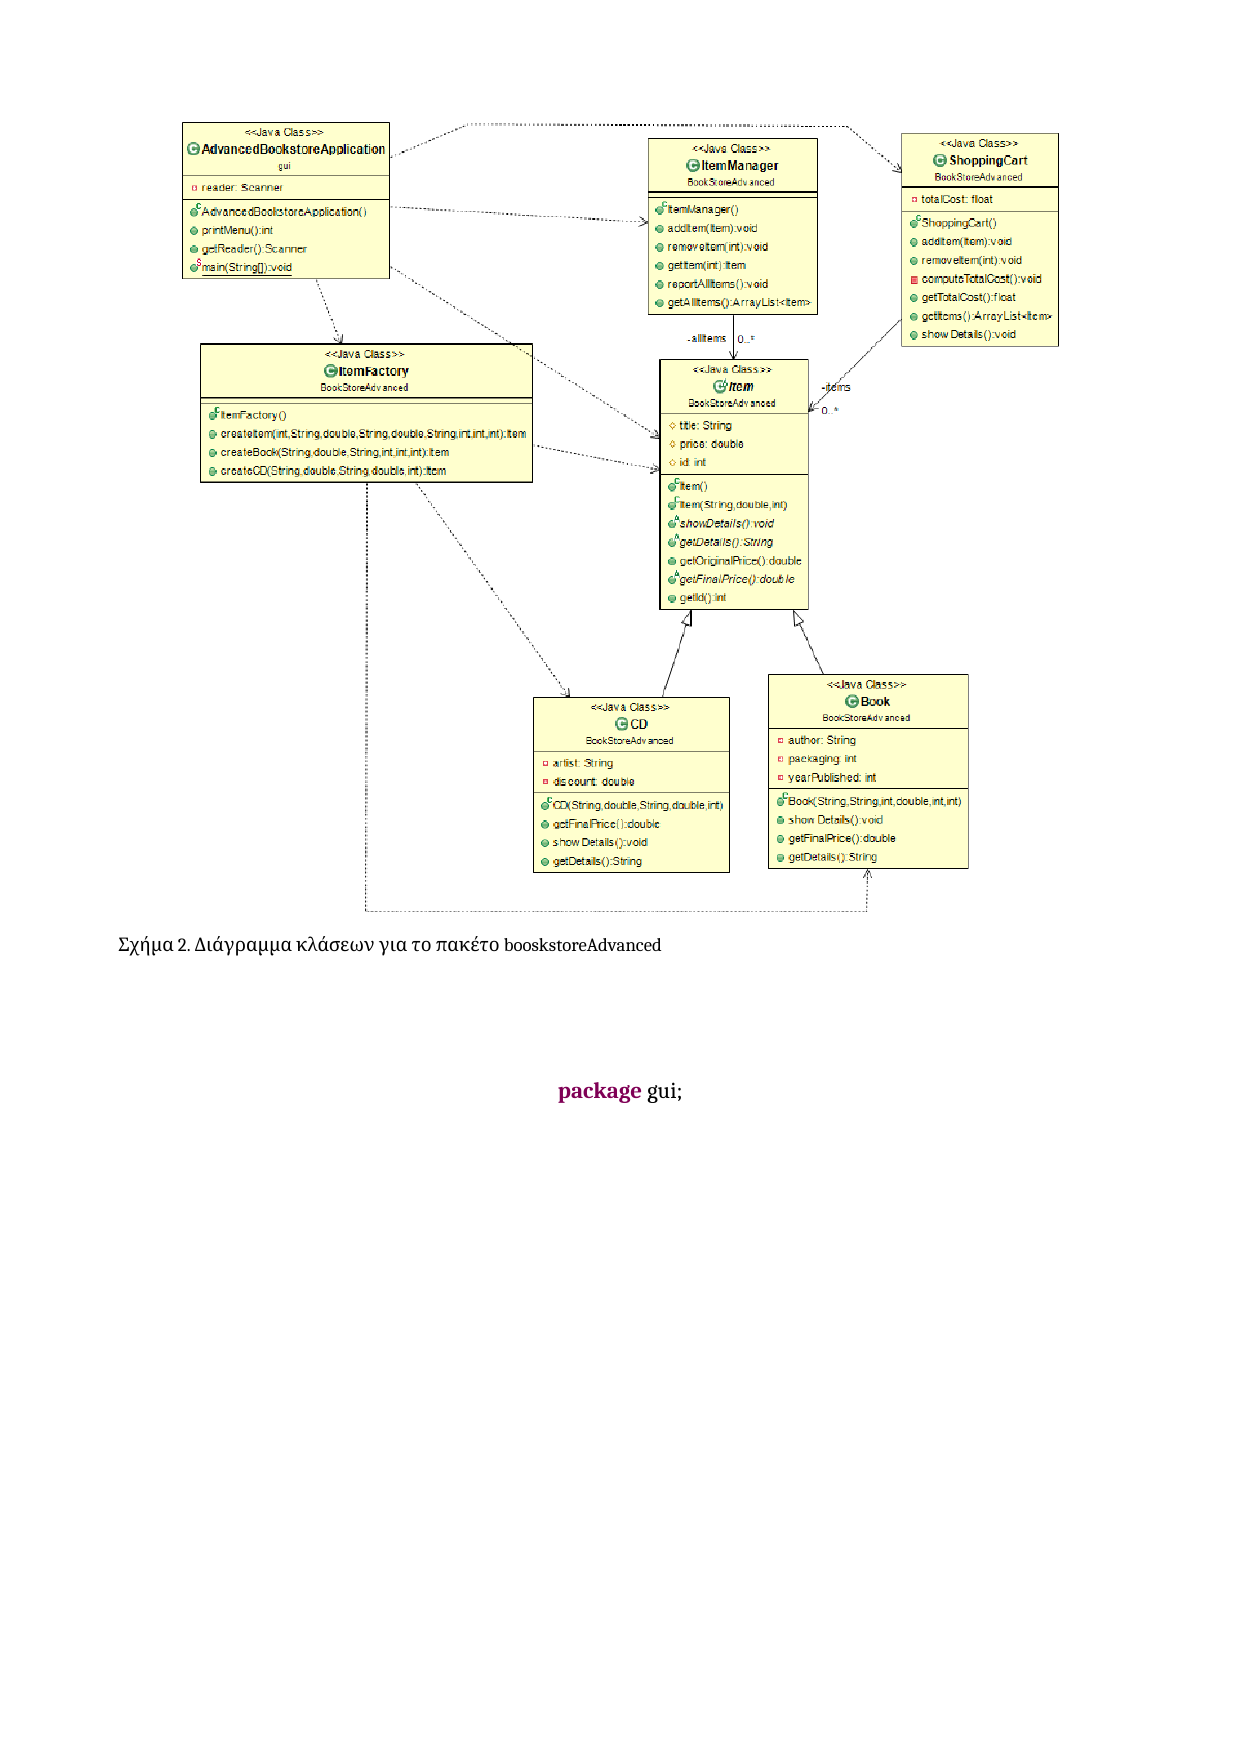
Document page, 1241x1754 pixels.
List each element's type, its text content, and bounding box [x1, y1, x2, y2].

text package gui; [118, 1078, 1122, 1104]
text Σχήμα 2. Διάγραμμα κλάσεων για το πακέτο booskstoreAdvanced [118, 934, 1122, 956]
picture [178, 118, 1062, 912]
